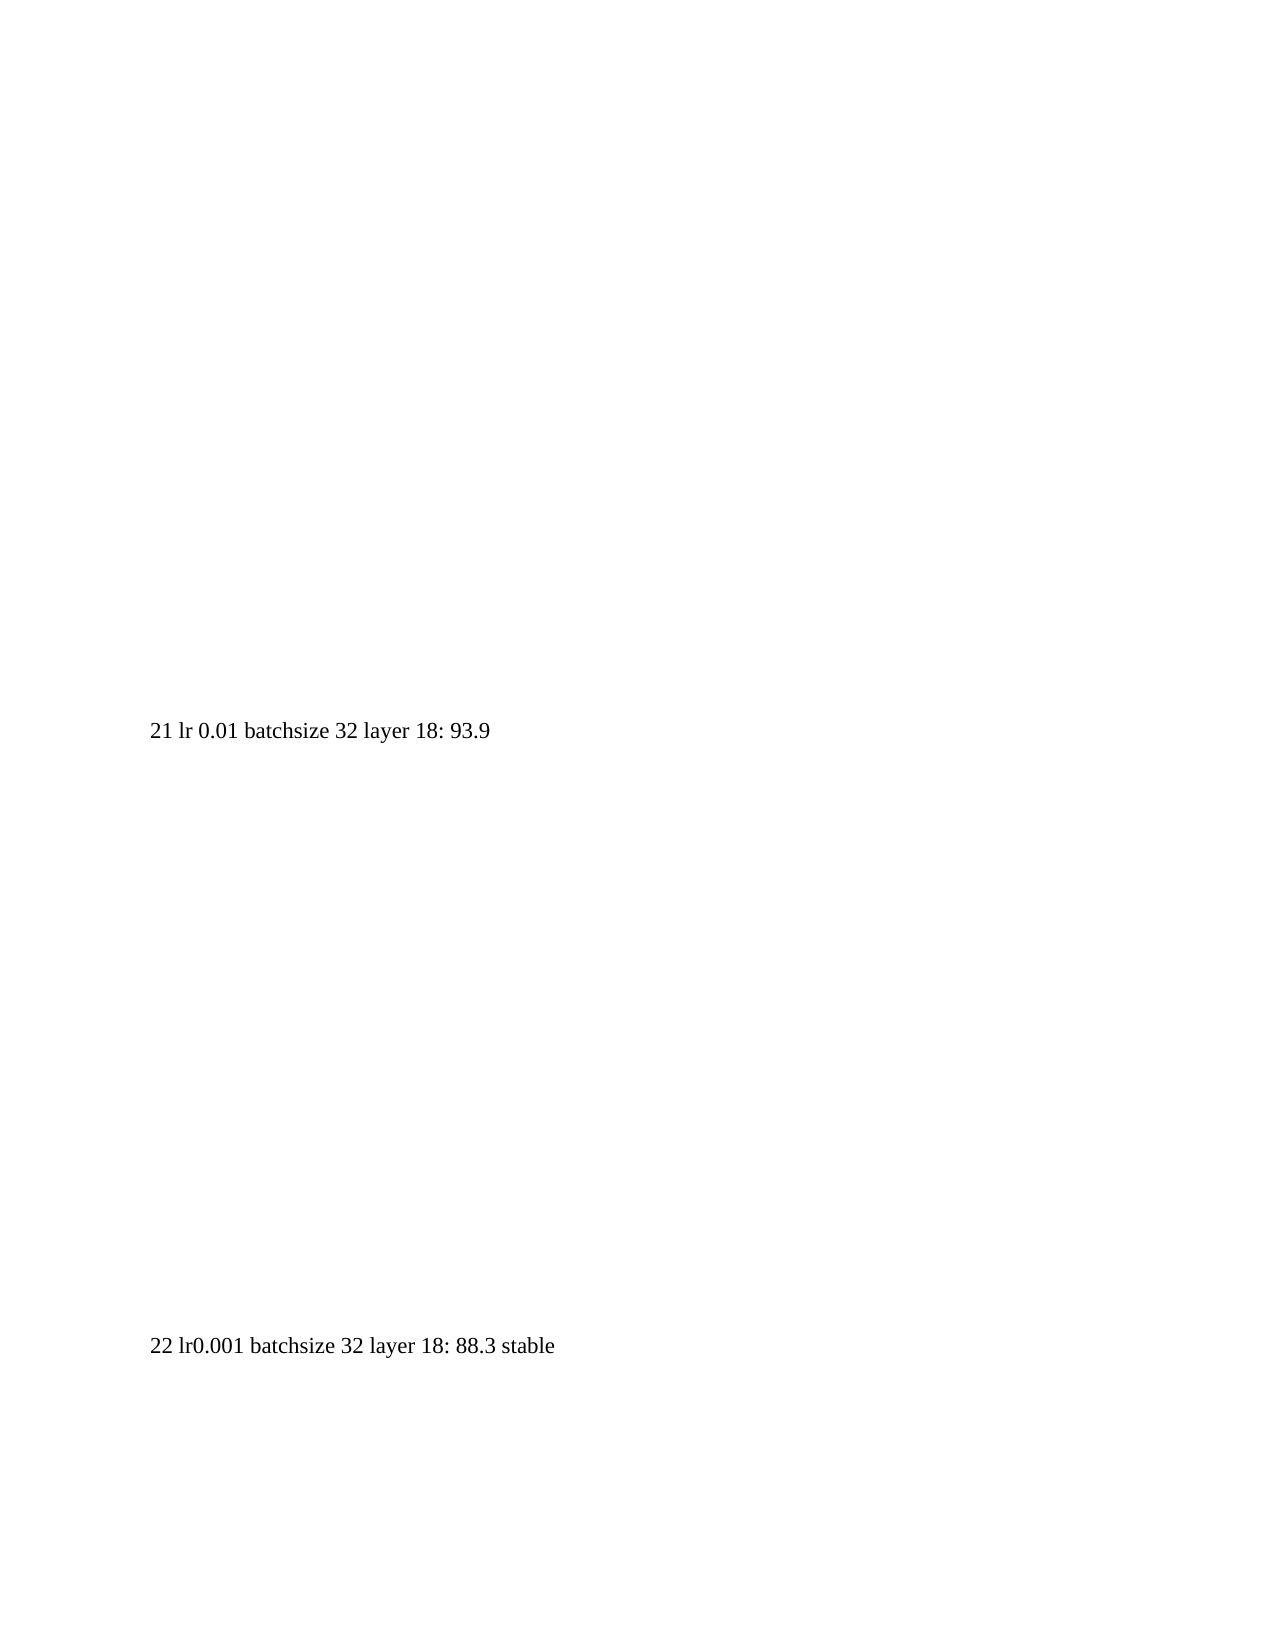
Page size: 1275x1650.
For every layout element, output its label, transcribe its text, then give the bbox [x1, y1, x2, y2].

text 21 lr 0.01 batchsize 32 layer 18: 93.9 [150, 717, 1125, 743]
text 22 lr0.001 batchsize 32 layer 18: 88.3 stable [150, 1333, 1125, 1359]
